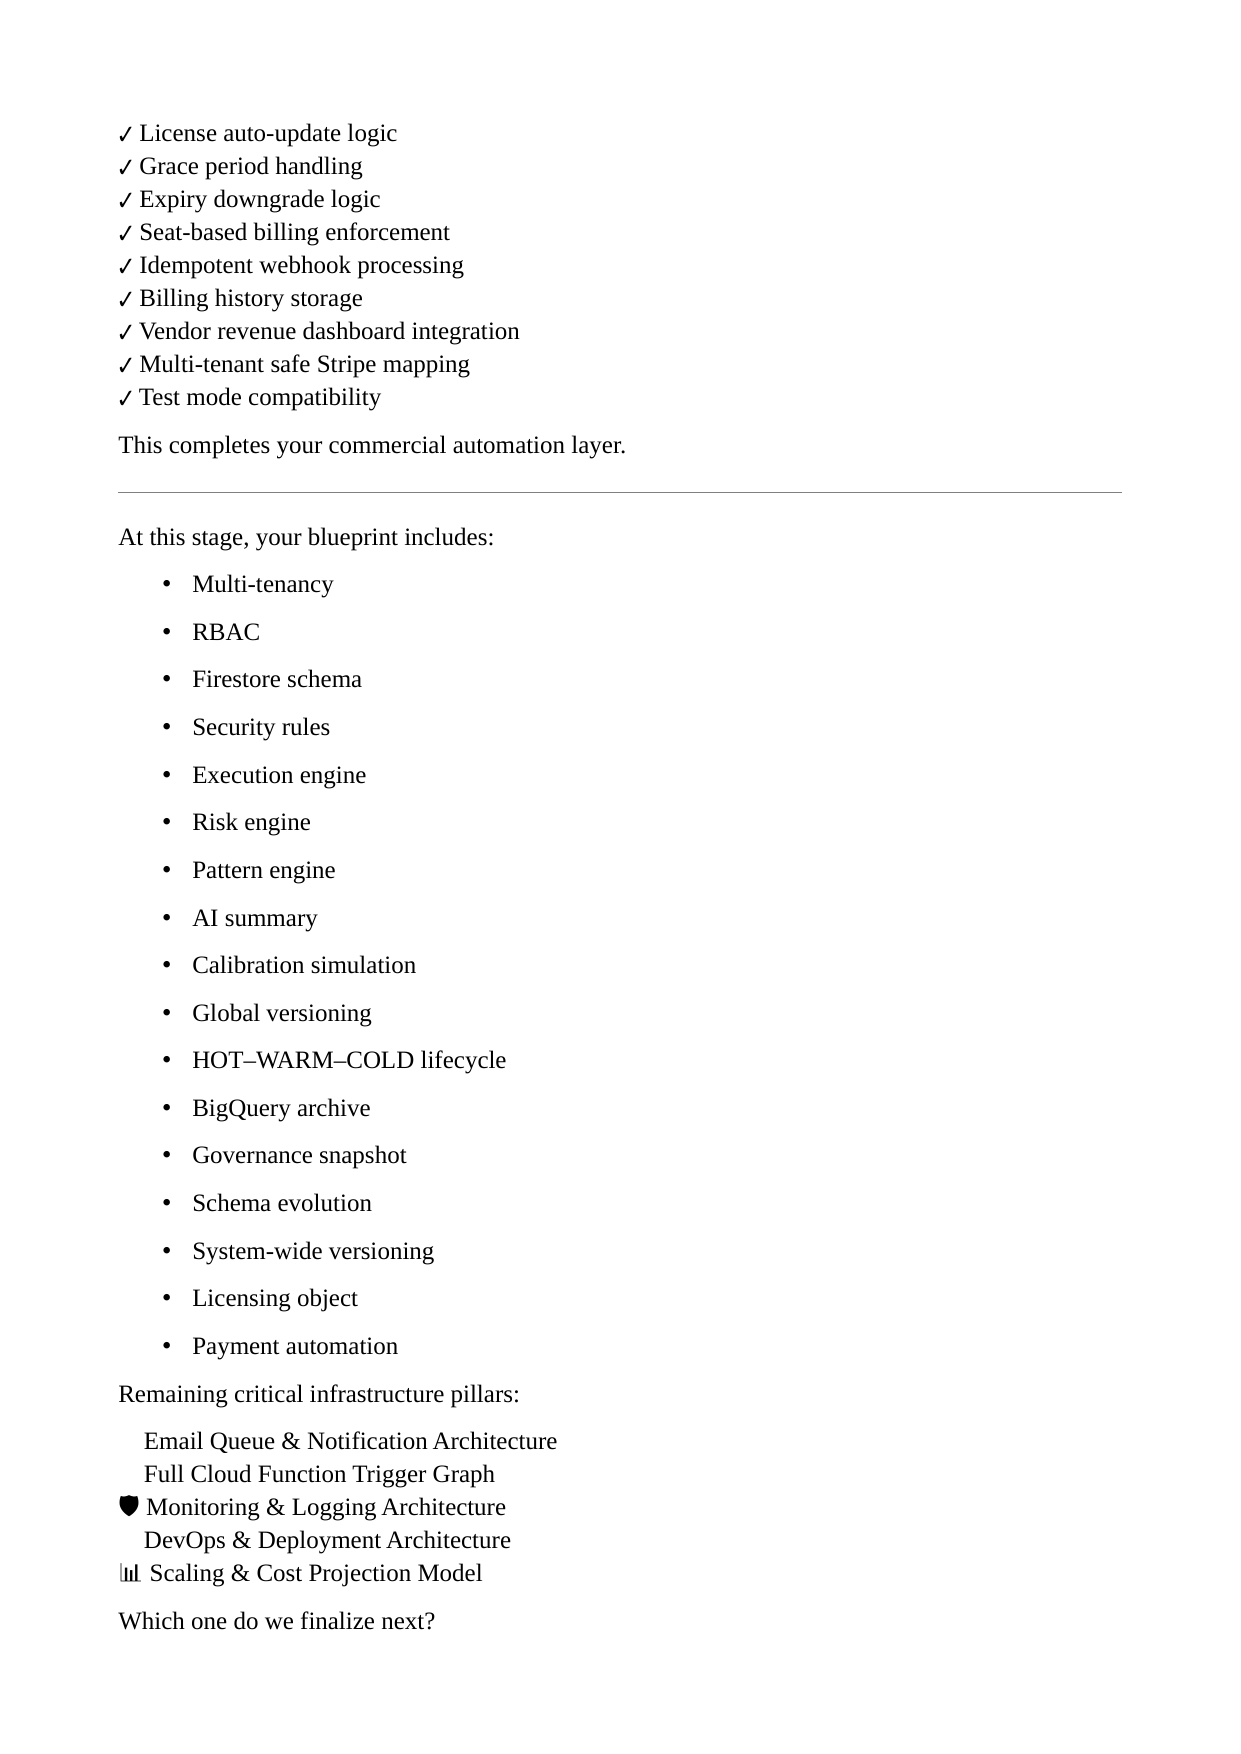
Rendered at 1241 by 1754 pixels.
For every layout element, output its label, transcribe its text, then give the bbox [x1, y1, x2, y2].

list BigQuery archive [162, 1093, 1122, 1122]
list AI summary [162, 903, 1122, 931]
text 📧 Email Queue & Notification Architecture 🔄 Full Cloud Function Trigger Graph 🛡 Monitoring & Logging Architecture 🚀 DevOps & Deployment Architecture 📊 Scaling & Cost Projection Model [118, 1426, 1122, 1587]
list Firestore schema [162, 664, 1122, 693]
list RBAC [162, 617, 1122, 646]
list System-wide versioning [162, 1236, 1122, 1264]
list Global versioning [162, 998, 1122, 1027]
list Governance snapshot [162, 1141, 1122, 1169]
list HOT–WARM–COLD lifecycle [162, 1045, 1122, 1074]
list Schema evolution [162, 1188, 1122, 1217]
list Risk engine [162, 807, 1122, 836]
list Calibration simulation [162, 950, 1122, 979]
text This completes your commercial automation layer. [118, 430, 1122, 459]
list Pattern engine [162, 855, 1122, 884]
text ✔ License auto-update logic ✔ Grace period handling ✔ Expiry downgrade logic ✔ Seat-based billing enforcement ✔ Idempotent webhook processing ✔ Billing history storage ✔ Vendor revenue dashboard integration ✔ Multi-tenant safe Stripe mapping ✔ Test mode compatibility [118, 118, 1122, 411]
list Payment automation [162, 1331, 1122, 1360]
list Security rules [162, 712, 1122, 741]
text At this stage, your blueprint includes: [118, 522, 1122, 551]
text Remaining critical infrastructure pillars: [118, 1379, 1122, 1407]
text Which one do we finalize next? [118, 1606, 1122, 1635]
list Licensing object [162, 1283, 1122, 1312]
list Execution engine [162, 760, 1122, 788]
list Multi-tenancy [162, 569, 1122, 598]
